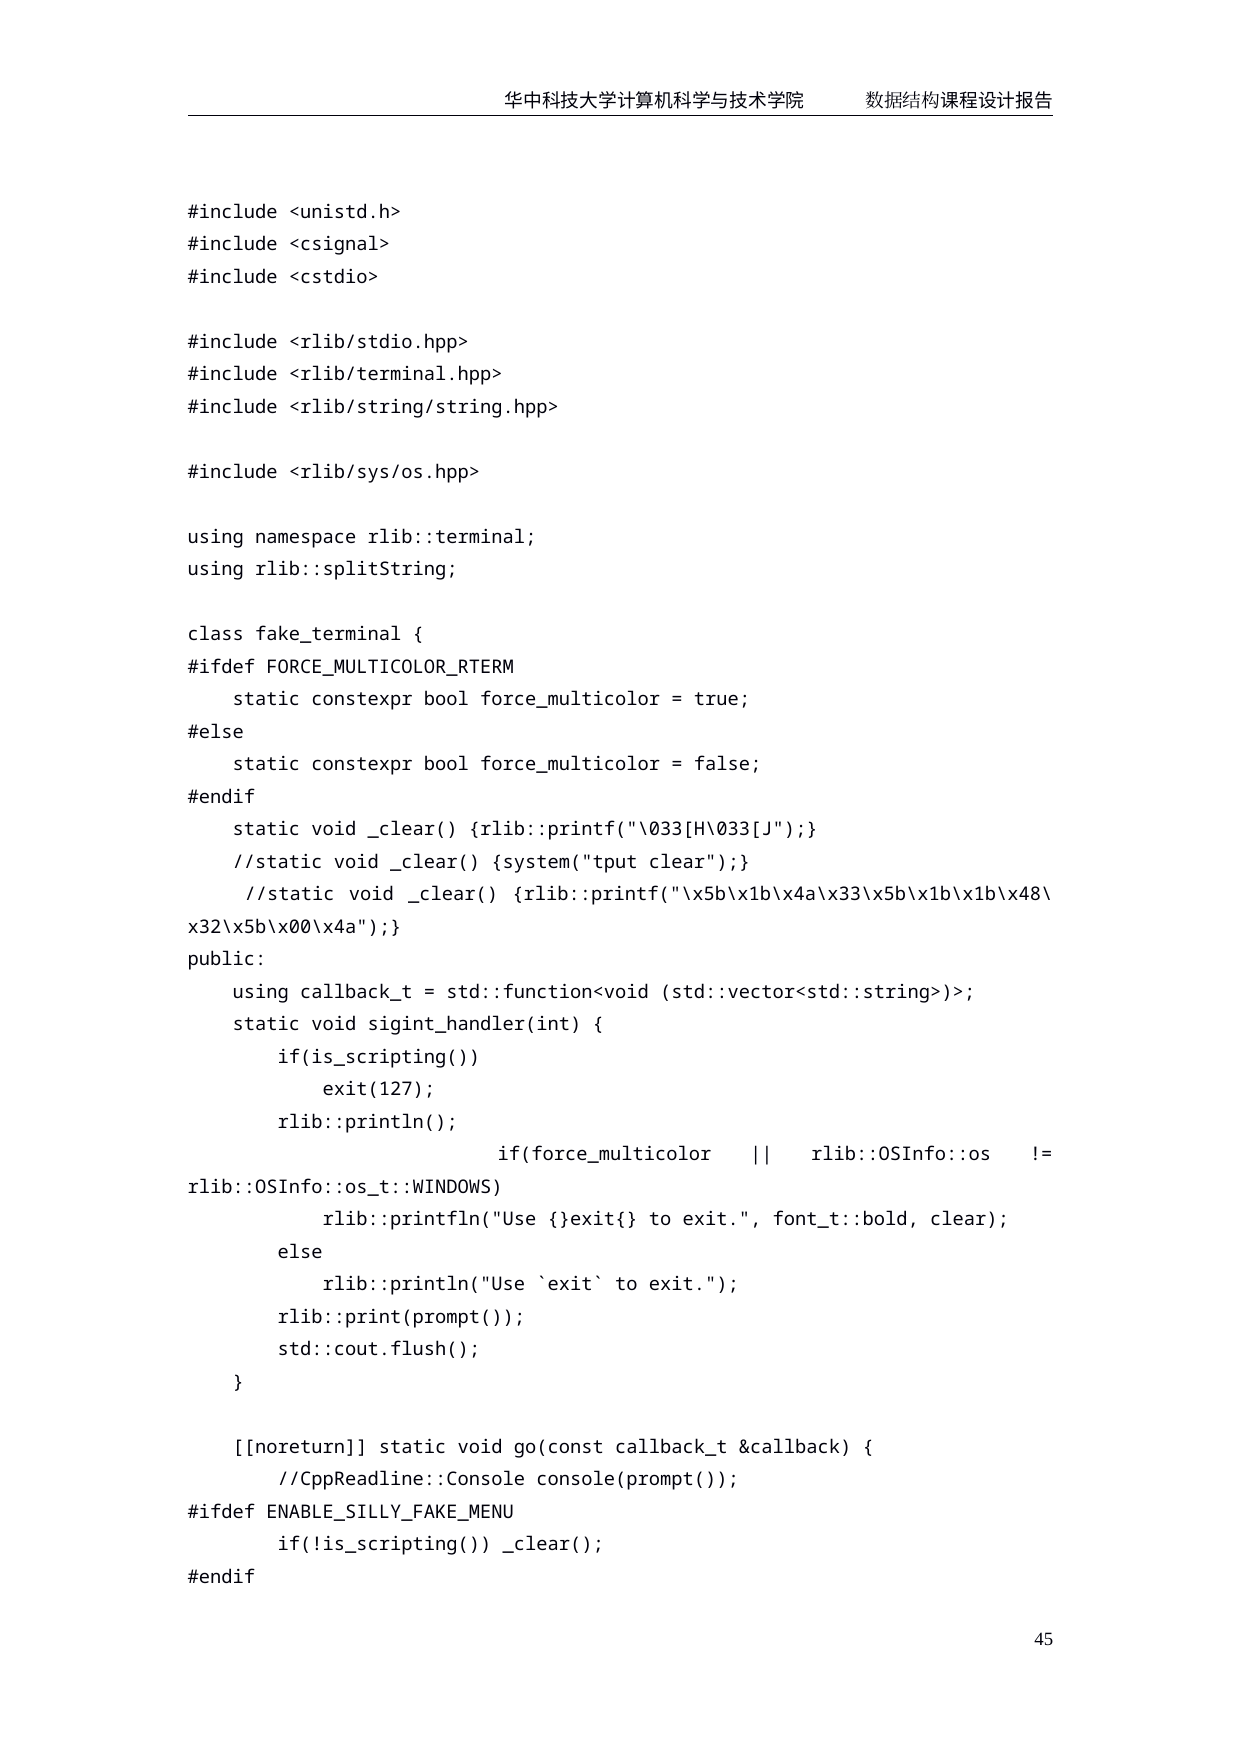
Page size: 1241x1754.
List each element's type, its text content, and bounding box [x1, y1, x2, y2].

text public: [187, 942, 1053, 974]
text rlib::println(); [187, 1104, 1053, 1137]
text rlib::printfln("Use {}exit{} to exit.", font_t::bold, clear); [187, 1202, 1053, 1234]
text //static void _clear() {system("tput clear");} [187, 844, 1053, 877]
text #endif [187, 779, 1053, 812]
text using callback_t = std::function<void (std::vector<std::string>)>; [187, 974, 1053, 1007]
text } [187, 1364, 1053, 1397]
text rlib::println("Use `exit` to exit."); [187, 1267, 1053, 1299]
text exit(127); [187, 1072, 1053, 1104]
text static constexpr bool force_multicolor = false; [187, 747, 1053, 779]
text //CppReadline::Console console(prompt()); [187, 1462, 1053, 1494]
text if(is_scripting()) [187, 1039, 1053, 1072]
text #else [187, 714, 1053, 747]
text #include <rlib/sys/os.hpp> [187, 454, 1053, 487]
text static constexpr bool force_multicolor = true; [187, 682, 1053, 714]
text if(force_multicolor || rlib::OSInfo::os != rlib::OSInfo::os_t::WINDOWS) [187, 1137, 1053, 1202]
text #ifdef FORCE_MULTICOLOR_RTERM [187, 649, 1053, 682]
text [[noreturn]] static void go(const callback_t &callback) { [187, 1429, 1053, 1462]
text #include <rlib/terminal.hpp> [187, 357, 1053, 389]
text #include <rlib/string/string.hpp> [187, 389, 1053, 422]
text using rlib::splitString; [187, 552, 1053, 584]
text rlib::print(prompt()); [187, 1299, 1053, 1332]
text static void sigint_handler(int) { [187, 1007, 1053, 1039]
text #endif [187, 1559, 1053, 1592]
text #include <unistd.h> [187, 194, 1053, 227]
text //static void _clear() {rlib::printf("\x5b\x1b\x4a\x33\x5b\x1b\x1b\x48\x32\x5b\x00\x4a");} [187, 877, 1053, 942]
text using namespace rlib::terminal; [187, 519, 1053, 552]
text else [187, 1234, 1053, 1267]
text #ifdef ENABLE_SILLY_FAKE_MENU [187, 1494, 1053, 1527]
text std::cout.flush(); [187, 1332, 1053, 1364]
text #include <csignal> [187, 227, 1053, 259]
text #include <cstdio> [187, 259, 1053, 292]
text static void _clear() {rlib::printf("\033[H\033[J");} [187, 812, 1053, 844]
text class fake_terminal { [187, 617, 1053, 649]
text #include <rlib/stdio.hpp> [187, 324, 1053, 357]
text if(!is_scripting()) _clear(); [187, 1527, 1053, 1559]
